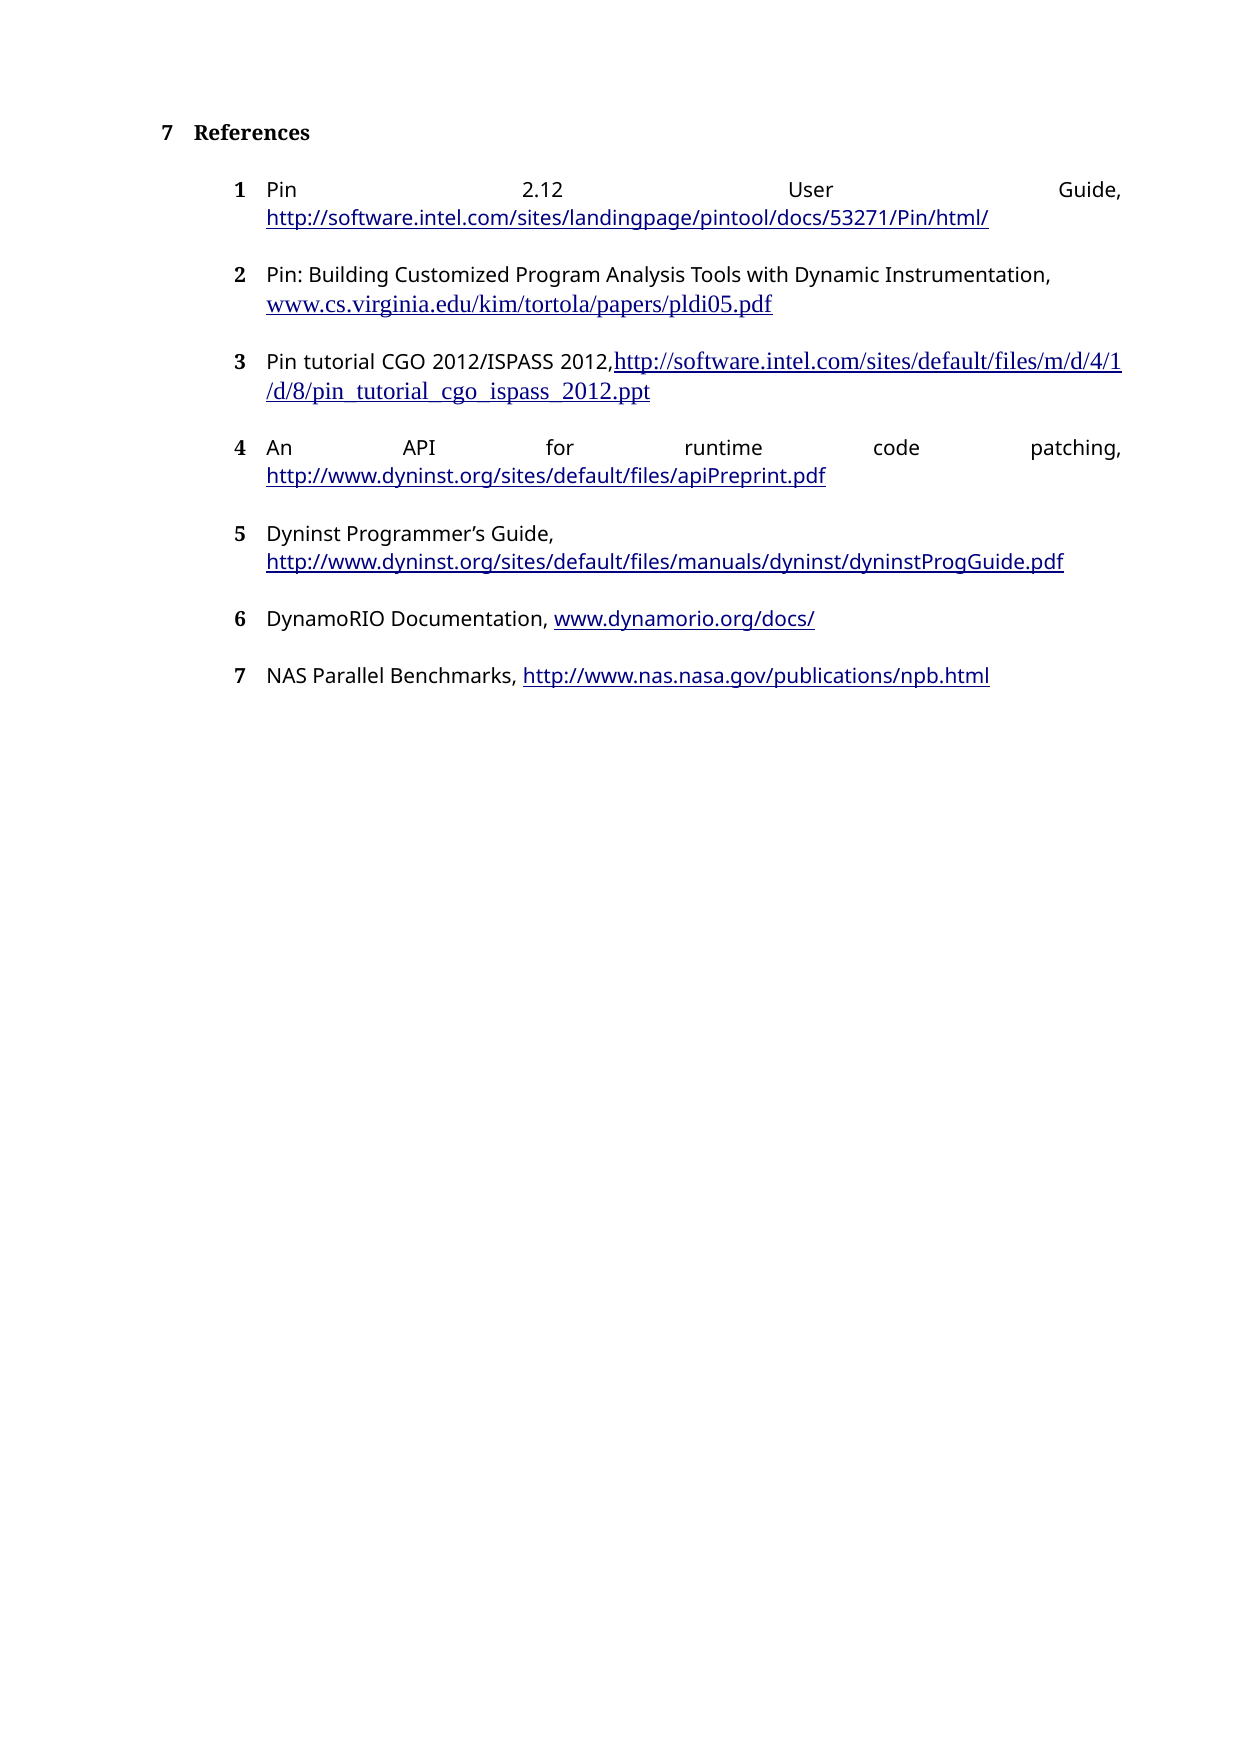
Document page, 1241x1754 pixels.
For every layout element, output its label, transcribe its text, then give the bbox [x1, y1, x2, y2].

list Pin 2.12 User Guide, http://software.intel.com/sites/landingpage/pintool/docs/53271/Pin/html/ [229, 175, 1122, 232]
list Dyninst Programmer’s Guide, [229, 519, 1122, 547]
list Pin: Building Customized Program Analysis Tools with Dynamic Instrumentation, [229, 260, 1122, 289]
list Pin tutorial CGO 2012/ISPASS 2012,http://software.intel.com/sites/default/files/m/d/4/1 /d/8/pin_tutorial_cgo_ispass_2012.ppt [229, 346, 1122, 404]
list An API for runtime code patching, http://www.dyninst.org/sites/default/files/apiPreprint.pdf [229, 433, 1122, 490]
list NAS Parallel Benchmarks, http://www.nas.nasa.gov/publications/npb.html [229, 662, 1122, 690]
list www.cs.virginia.edu/kim/tortola/papers/pldi05.pdf [229, 289, 1122, 317]
list DynamoRIO Documentation, www.dynamorio.org/docs/ [229, 604, 1122, 633]
list References [156, 118, 1122, 147]
list http://www.dyninst.org/sites/default/files/manuals/dyninst/dyninstProgGuide.pdf [229, 547, 1122, 576]
